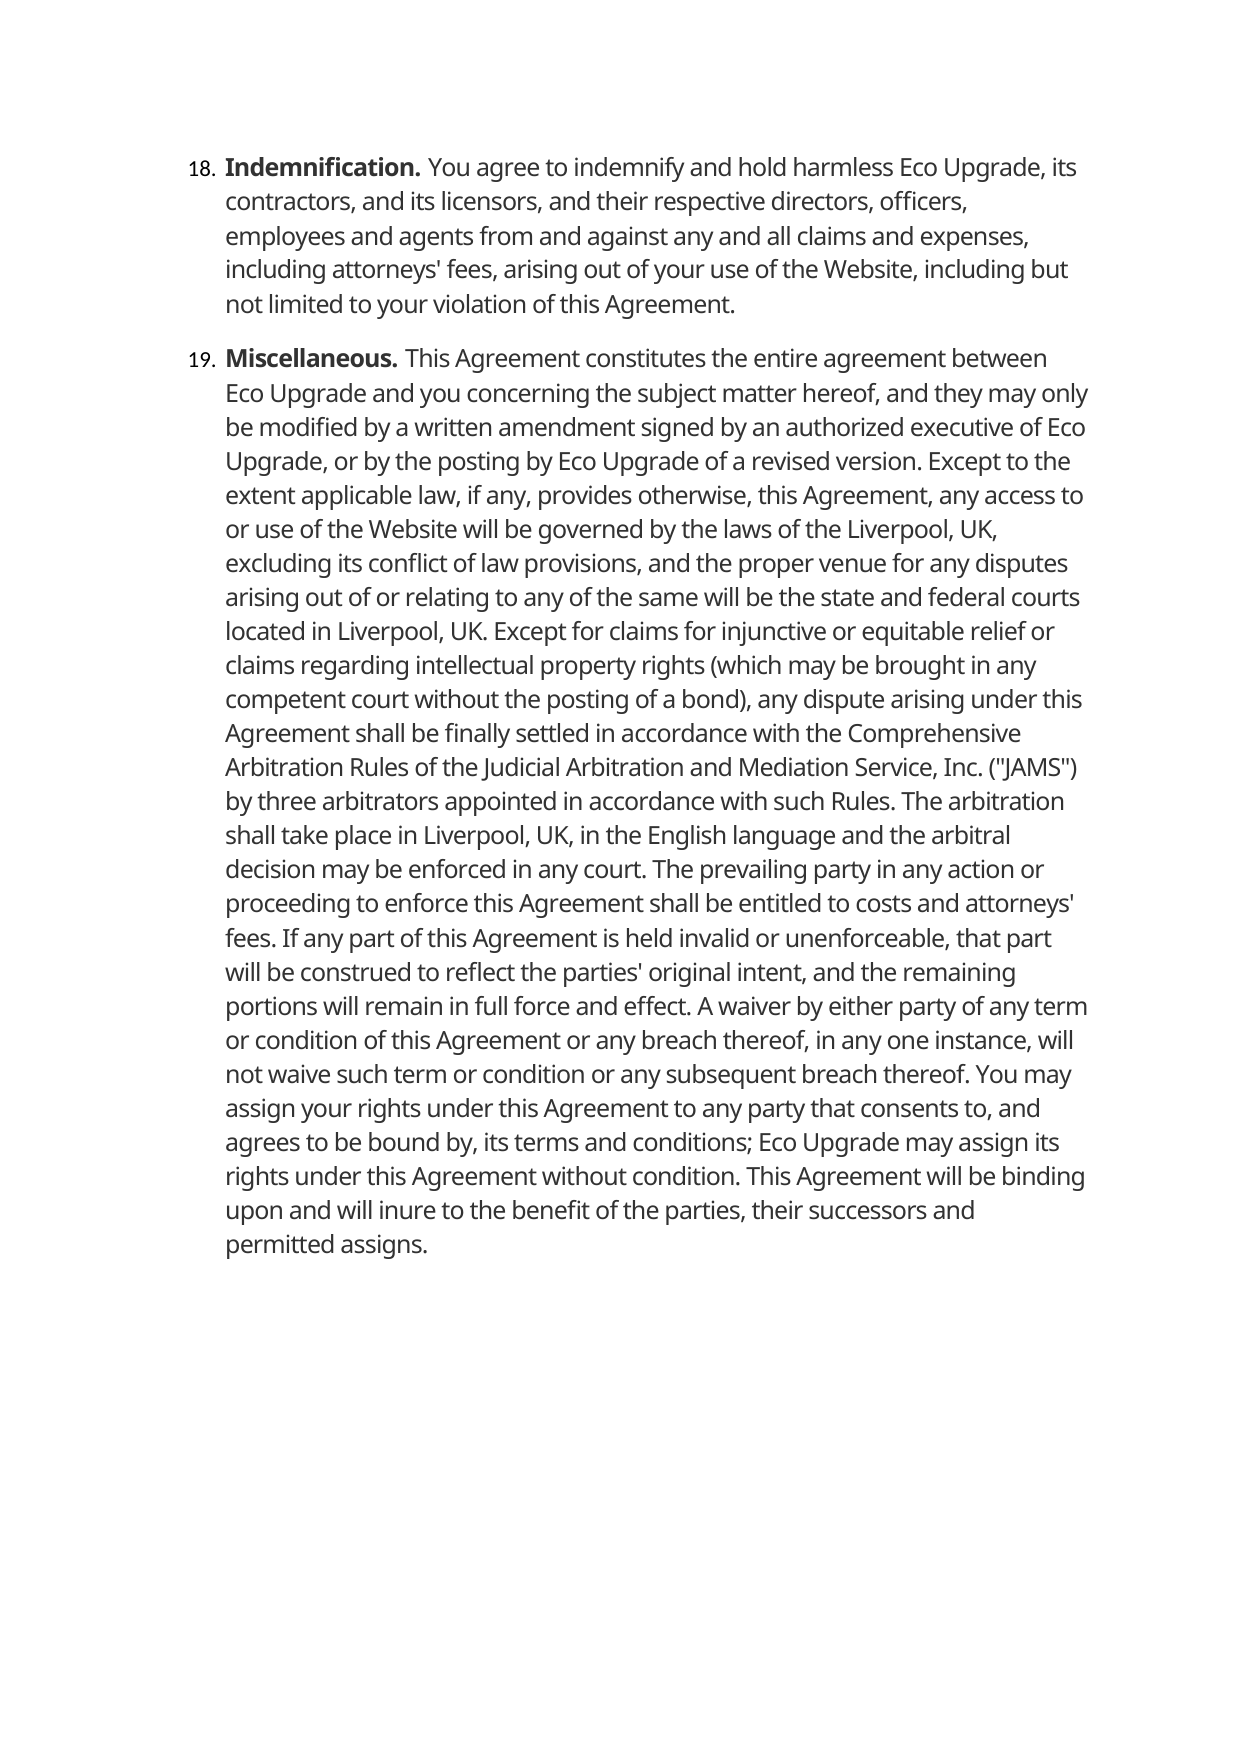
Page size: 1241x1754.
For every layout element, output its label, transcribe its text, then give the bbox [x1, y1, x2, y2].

list Indemnification. You agree to indemnify and hold harmless Eco Upgrade, its contractors, and its licensors, and their respective directors, officers, employees and agents from and against any and all claims and expenses, including attorneys' fees, arising out of your use of the Website, including but not limited to your violation of this Agreement. [187, 150, 1090, 320]
list Miscellaneous. This Agreement constitutes the entire agreement between Eco Upgrade and you concerning the subject matter hereof, and they may only be modified by a written amendment signed by an authorized executive of Eco Upgrade, or by the posting by Eco Upgrade of a revised version. Except to the extent applicable law, if any, provides otherwise, this Agreement, any access to or use of the Website will be governed by the laws of the Liverpool, UK, excluding its conflict of law provisions, and the proper venue for any disputes arising out of or relating to any of the same will be the state and federal courts located in Liverpool, UK. Except for claims for injunctive or equitable relief or claims regarding intellectual property rights (which may be brought in any competent court without the posting of a bond), any dispute arising under this Agreement shall be finally settled in accordance with the Comprehensive Arbitration Rules of the Judicial Arbitration and Mediation Service, Inc. ("JAMS") by three arbitrators appointed in accordance with such Rules. The arbitration shall take place in Liverpool, UK, in the English language and the arbitral decision may be enforced in any court. The prevailing party in any action or proceeding to enforce this Agreement shall be entitled to costs and attorneys' fees. If any part of this Agreement is held invalid or unenforceable, that part will be construed to reflect the parties' original intent, and the remaining portions will remain in full force and effect. A waiver by either party of any term or condition of this Agreement or any breach thereof, in any one instance, will not waive such term or condition or any subsequent breach thereof. You may assign your rights under this Agreement to any party that consents to, and agrees to be bound by, its terms and conditions; Eco Upgrade may assign its rights under this Agreement without condition. This Agreement will be binding upon and will inure to the benefit of the parties, their successors and permitted assigns. [187, 341, 1090, 1261]
